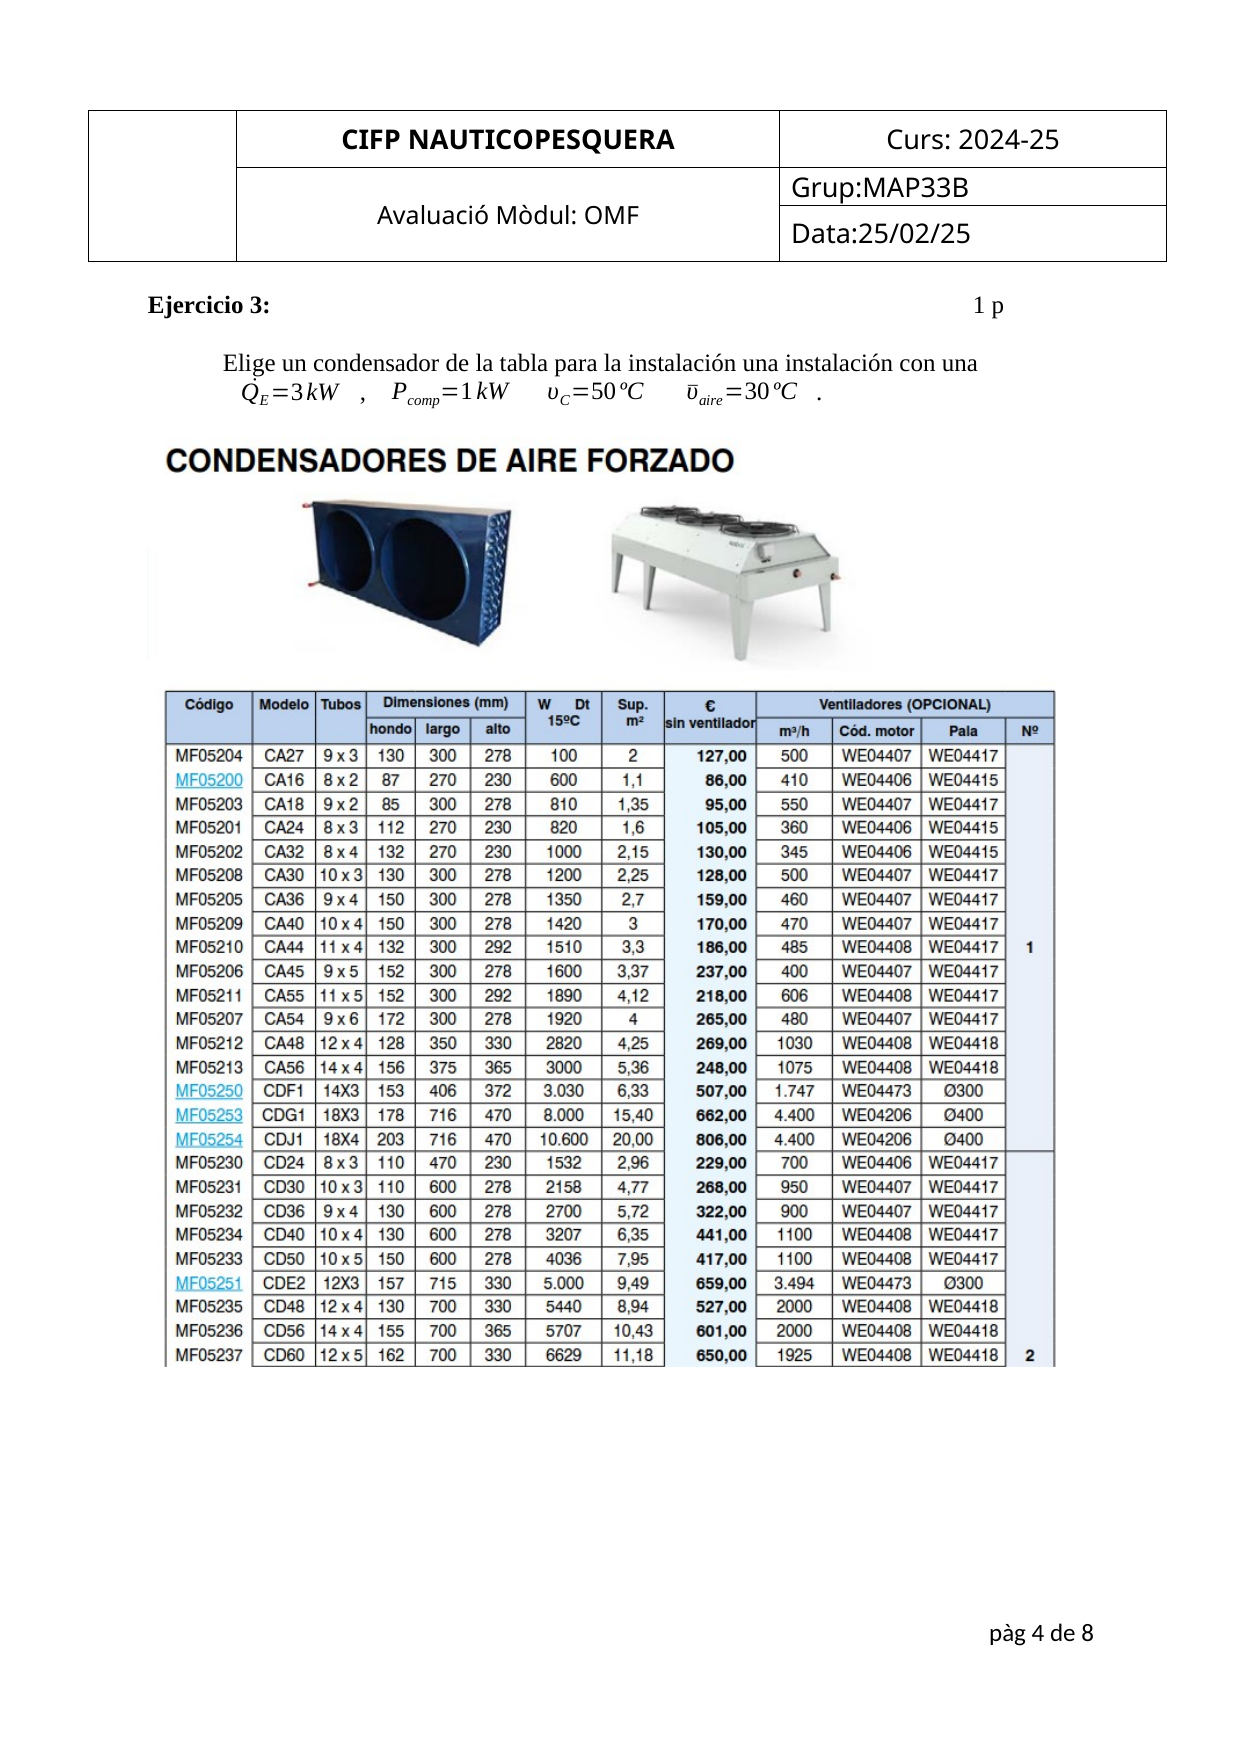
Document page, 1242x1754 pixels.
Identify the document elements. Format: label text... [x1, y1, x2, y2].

text Ejercicio 3: 1 p [148, 290, 1094, 319]
list Elige un condensador de la tabla para la instalación una instalación con una , . [185, 348, 1094, 409]
picture [147, 437, 1094, 1367]
